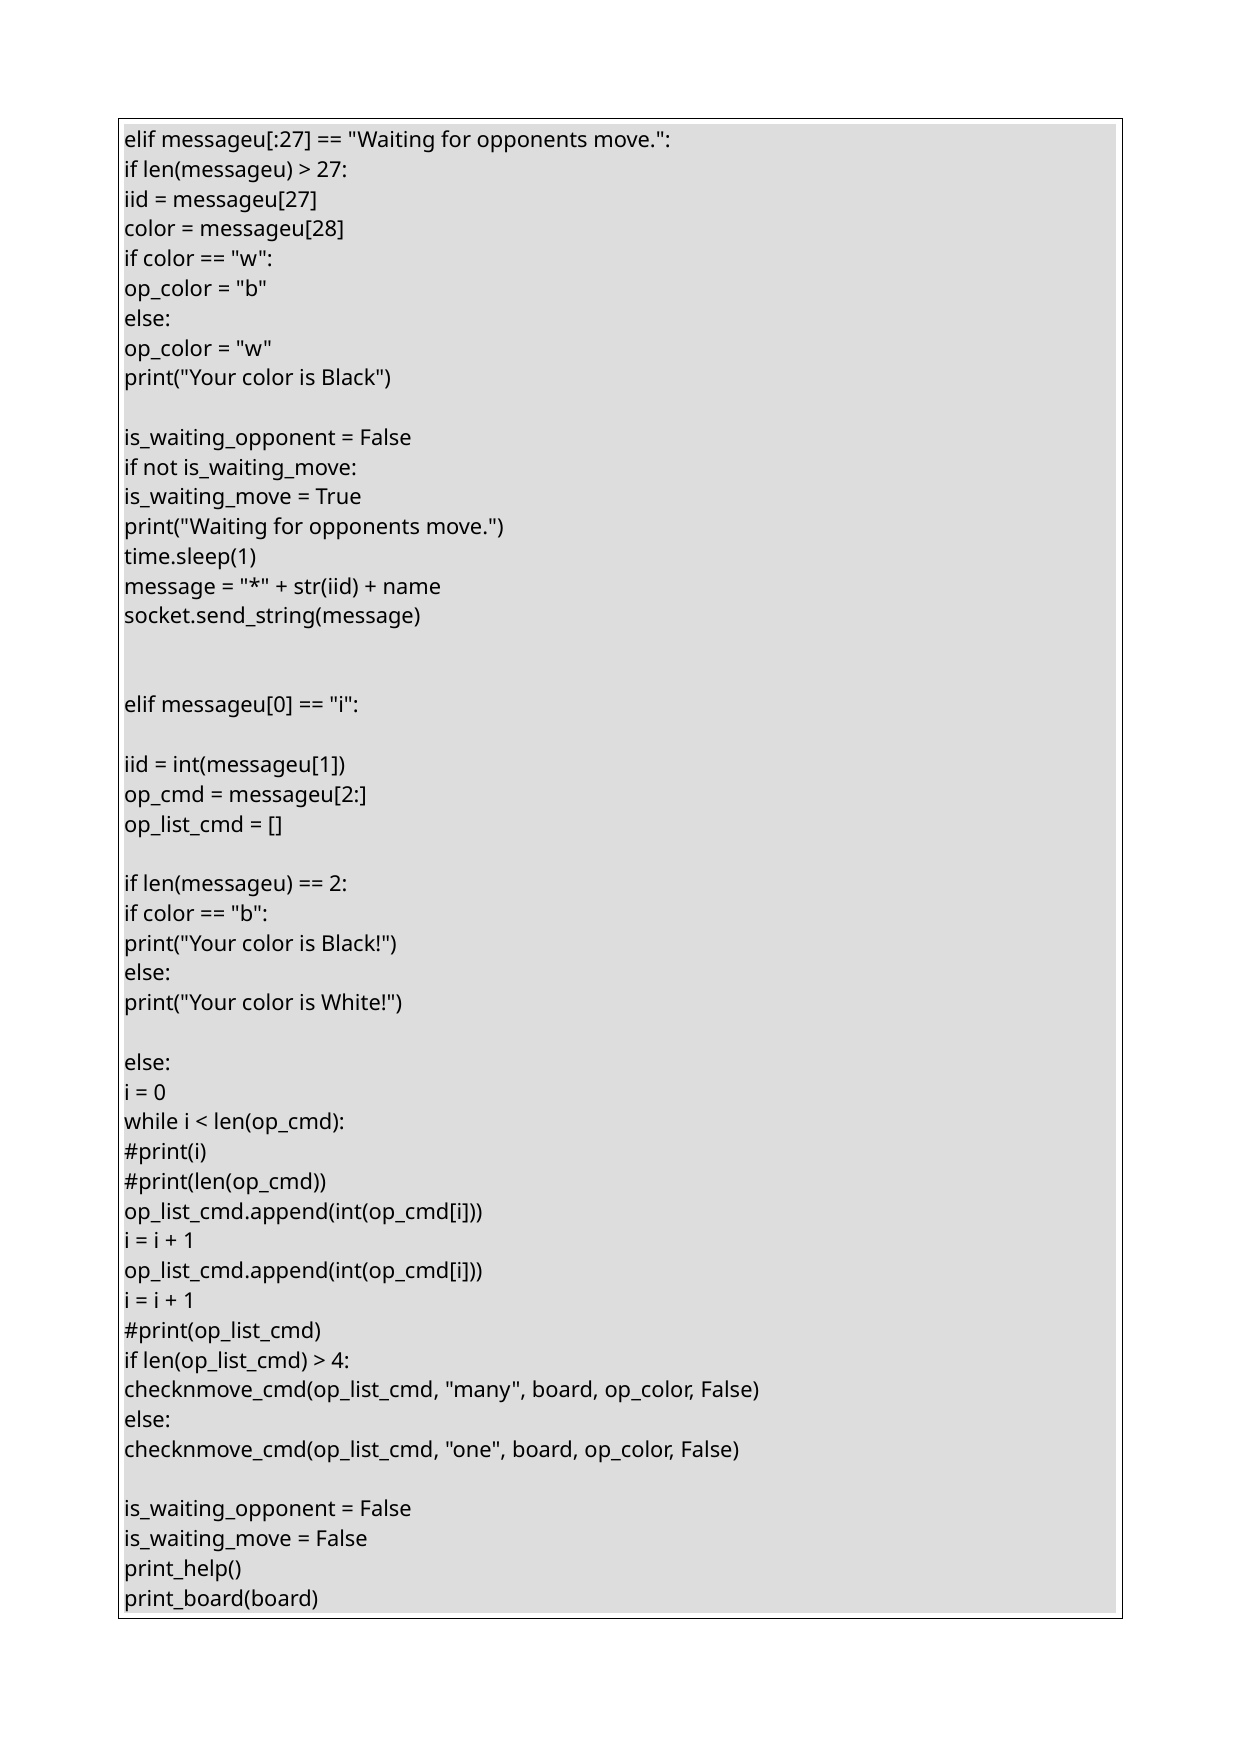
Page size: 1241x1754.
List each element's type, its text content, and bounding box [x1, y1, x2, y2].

table_header elif messageu[:27] == "Waiting for opponents move.": if len(messageu) > 27: iid = messageu[27] color = messageu[28] if color == "w": op_color = "b" else: op_color = "w" print("Your color is Black") is_waiting_opponent = False if not is_waiting_move: is_waiting_move = True print("Waiting for opponents move.") time.sleep(1) message = "*" + str(iid) + name socket.send_string(message) elif messageu[0] == "i": iid = int(messageu[1]) op_cmd = messageu[2:] op_list_cmd = [] if len(messageu) == 2: if color == "b": print("Your color is Black!") else: print("Your color is White!") else: i = 0 while i < len(op_cmd): #print(i) #print(len(op_cmd)) op_list_cmd.append(int(op_cmd[i])) i = i + 1 op_list_cmd.append(int(op_cmd[i])) i = i + 1 #print(op_list_cmd) if len(op_list_cmd) > 4: checknmove_cmd(op_list_cmd, "many", board, op_color, False) else: checknmove_cmd(op_list_cmd, "one", board, op_color, False) is_waiting_opponent = False is_waiting_move = False print_help() print_board(board) [119, 119, 1122, 1618]
